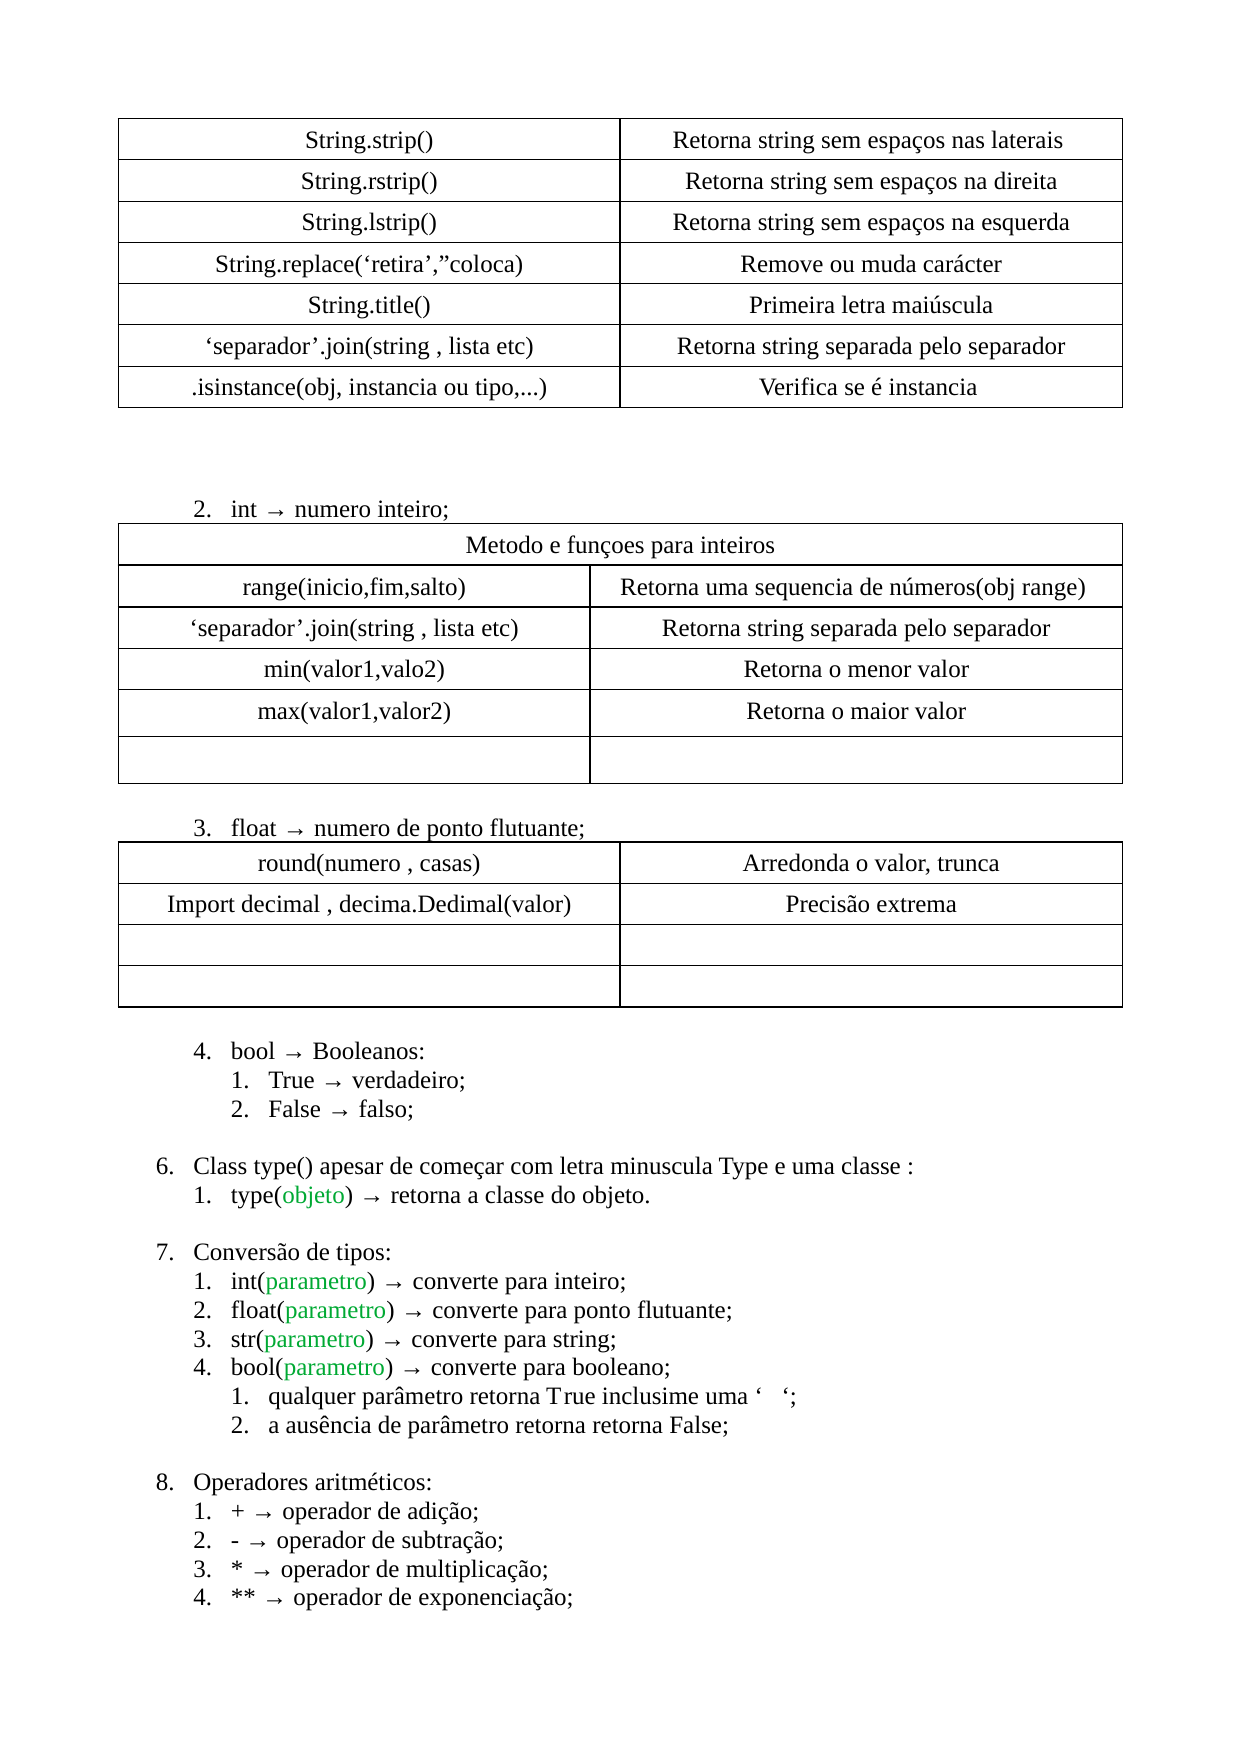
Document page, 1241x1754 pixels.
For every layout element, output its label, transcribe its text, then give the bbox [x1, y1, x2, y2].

table_cell Retorna string separada pelo separador [591, 608, 1122, 648]
list int(parametro) → converte para inteiro; [193, 1266, 1122, 1295]
table_cell [119, 737, 589, 783]
table_cell .isinstance(obj, instancia ou tipo,...) [119, 367, 619, 407]
table_cell Retorna string sem espaços na esquerda [621, 202, 1122, 242]
table_cell [119, 925, 619, 965]
table_cell String.lstrip() [119, 202, 619, 242]
list type(objeto) → retorna a classe do objeto. [193, 1180, 1122, 1209]
table_cell Retorna o maior valor [591, 690, 1122, 736]
table_header round(numero , casas) [119, 843, 619, 883]
list Operadores aritméticos: [156, 1467, 1122, 1496]
table_header Arredonda o valor, trunca [621, 843, 1122, 883]
table_cell min(valor1,valo2) [119, 649, 589, 689]
table_cell [119, 966, 619, 1006]
table_cell Precisão extrema [621, 884, 1122, 924]
list Class type() apesar de começar com letra minuscula Type e uma classe : [156, 1151, 1122, 1180]
list bool → Booleanos: [193, 1036, 1122, 1065]
table_cell Retorna string sem espaços na direita [621, 160, 1122, 201]
table_header range(inicio,fim,salto) [119, 566, 589, 606]
table_cell Retorna string separada pelo separador [621, 325, 1122, 366]
table_cell Remove ou muda carácter [621, 243, 1122, 283]
list Conversão de tipos: [156, 1237, 1122, 1266]
table_cell String.title() [119, 284, 619, 324]
table_cell [621, 925, 1122, 965]
list True → verdadeiro; [231, 1065, 1122, 1094]
list str(parametro) → converte para string; [193, 1324, 1122, 1352]
list a ausência de parâmetro retorna retorna False; [231, 1410, 1122, 1439]
table_cell [591, 737, 1122, 783]
table_cell ‘separador’.join(string , lista etc) [119, 608, 589, 648]
list ** → operador de exponenciação; [193, 1582, 1122, 1611]
table_cell ‘separador’.join(string , lista etc) [119, 325, 619, 366]
table_cell Primeira letra maiúscula [621, 284, 1122, 324]
list - → operador de subtração; [193, 1525, 1122, 1554]
list * → operador de multiplicação; [193, 1554, 1122, 1582]
list False → falso; [231, 1094, 1122, 1122]
table_cell Retorna o menor valor [591, 649, 1122, 689]
list + → operador de adição; [193, 1496, 1122, 1525]
table_cell Retorna string sem espaços nas laterais [621, 119, 1122, 159]
table_cell Verifica se é instancia [621, 367, 1122, 407]
table_header Metodo e funçoes para inteiros [119, 524, 1122, 564]
table_cell String.replace(‘retira’,”coloca) [119, 243, 619, 283]
table_cell max(valor1,valor2) [119, 690, 589, 736]
list bool(parametro) → converte para booleano; [193, 1352, 1122, 1381]
list int → numero inteiro; [193, 494, 1122, 523]
table_cell String.strip() [119, 119, 619, 159]
table_header Retorna uma sequencia de números(obj range) [591, 566, 1122, 606]
table_cell [621, 966, 1122, 1006]
list qualquer parâmetro retorna T rue inclusime uma ‘ ‘; [231, 1381, 1122, 1410]
list float(parametro) → converte para ponto flutuante; [193, 1295, 1122, 1324]
list float → numero de ponto flutuante; [193, 813, 1122, 841]
table_cell String.rstrip() [119, 160, 619, 201]
table_cell Import decimal , decima.Dedimal(valor) [119, 884, 619, 924]
